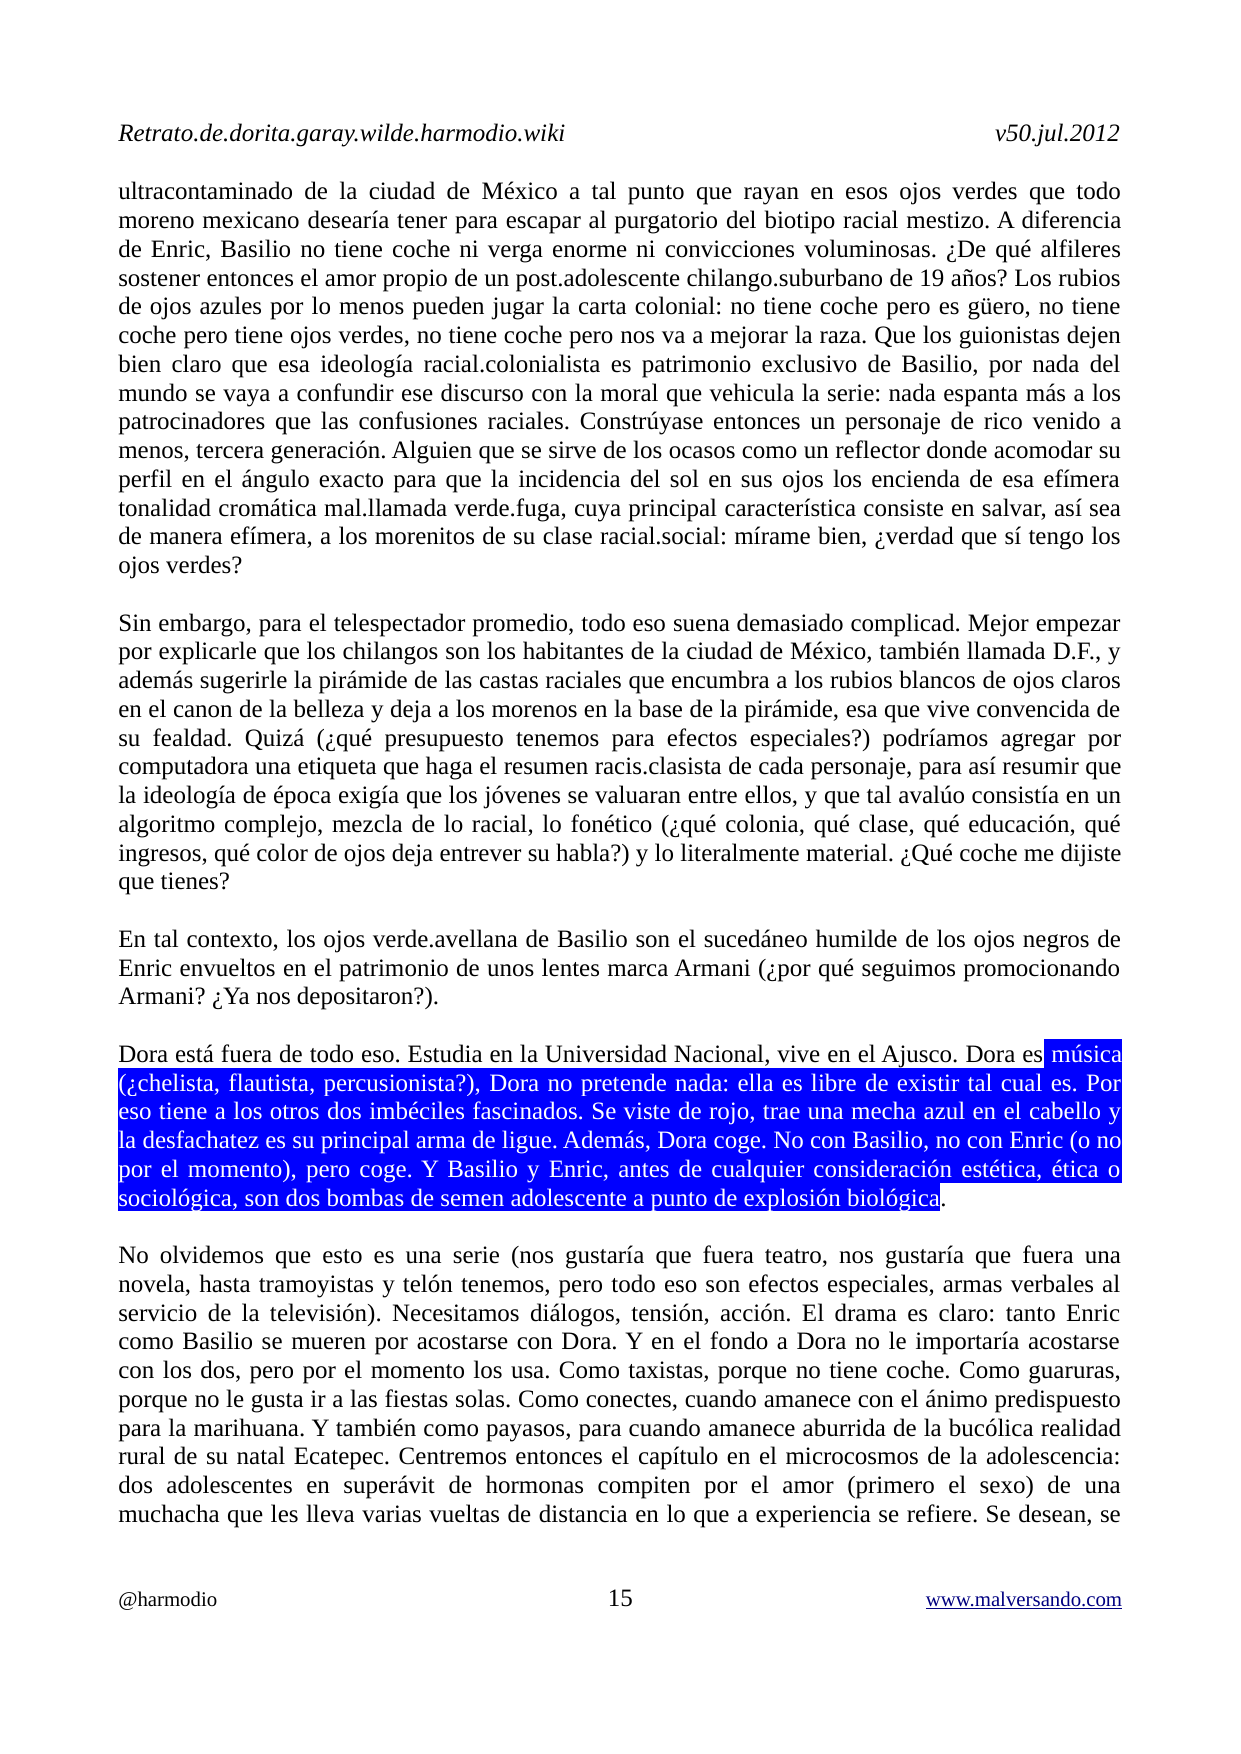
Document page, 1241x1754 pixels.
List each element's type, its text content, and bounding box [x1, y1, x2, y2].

text ultracontaminado de la ciudad de México a tal punto que rayan en esos ojos verdes que todo moreno mexicano desearía tener para escapar al purgatorio del biotipo racial mestizo. A diferencia de Enric, Basilio no tiene coche ni verga enorme ni convicciones voluminosas. ¿De qué alfileres sostener entonces el amor propio de un post.adolescente chilango.suburbano de 19 años? Los rubios de ojos azules por lo menos pueden jugar la carta colonial: no tiene coche pero es güero, no tiene coche pero tiene ojos verdes, no tiene coche pero nos va a mejorar la raza. Que los guionistas dejen bien claro que esa ideología racial.colonialista es patrimonio exclusivo de Basilio, por nada del mundo se vaya a confundir ese discurso con la moral que vehicula la serie: nada espanta más a los patrocinadores que las confusiones raciales. Constrúyase entonces un personaje de rico venido a menos, tercera generación. Alguien que se sirve de los ocasos como un reflector donde acomodar su perfil en el ángulo exacto para que la incidencia del sol en sus ojos los encienda de esa efímera tonalidad cromática mal.llamada verde.fuga, cuya principal característica consiste en salvar, así sea de manera efímera, a los morenitos de su clase racial.social: mírame bien, ¿verdad que sí tengo los ojos verdes? [118, 176, 1122, 579]
text En tal contexto, los ojos verde.avellana de Basilio son el sucedáneo humilde de los ojos negros de Enric envueltos en el patrimonio de unos lentes marca Armani (¿por qué seguimos promocionando Armani? ¿Ya nos depositaron?). [118, 924, 1122, 1010]
text Sin embargo, para el telespectador promedio, todo eso suena demasiado complicad. Mejor empezar por explicarle que los chilangos son los habitantes de la ciudad de México, también llamada D.F., y además sugerirle la pirámide de las castas raciales que encumbra a los rubios blancos de ojos claros en el canon de la belleza y deja a los morenos en la base de la pirámide, esa que vive convencida de su fealdad. Quizá (¿qué presupuesto tenemos para efectos especiales?) podríamos agregar por computadora una etiqueta que haga el resumen racis.clasista de cada personaje, para así resumir que la ideología de época exigía que los jóvenes se valuaran entre ellos, y que tal avalúo consistía en un algoritmo complejo, mezcla de lo racial, lo fonético (¿qué colonia, qué clase, qué educación, qué ingresos, qué color de ojos deja entrever su habla?) y lo literalmente material. ¿Qué coche me dijiste que tienes? [118, 608, 1122, 895]
text Dora está fuera de todo eso. Estudia en la Universidad Nacional, vive en el Ajusco. Dora es música (¿chelista, flautista, percusionista?), Dora no pretende nada: ella es libre de existir tal cual es. Por eso tiene a los otros dos imbéciles fascinados. Se viste de rojo, trae una mecha azul en el cabello y la desfachatez es su principal arma de ligue. Además, Dora coge. No con Basilio, no con Enric (o no por el momento), pero coge. Y Basilio y Enric, antes de cualquier consideración estética, ética o sociológica, son dos bombas de semen adolescente a punto de explosión biológica. [118, 1039, 1122, 1211]
text No olvidemos que esto es una serie (nos gustaría que fuera teatro, nos gustaría que fuera una novela, hasta tramoyistas y telón tenemos, pero todo eso son efectos especiales, armas verbales al servicio de la televisión). Necesitamos diálogos, tensión, acción. El drama es claro: tanto Enric como Basilio se mueren por acostarse con Dora. Y en el fondo a Dora no le importaría acostarse con los dos, pero por el momento los usa. Como taxistas, porque no tiene coche. Como guaruras, porque no le gusta ir a las fiestas solas. Como conectes, cuando amanece con el ánimo predispuesto para la marihuana. Y también como payasos, para cuando amanece aburrida de la bucólica realidad rural de su natal Ecatepec. Centremos entonces el capítulo en el microcosmos de la adolescencia: dos adolescentes en superávit de hormonas compiten por el amor (primero el sexo) de una muchacha que les lleva varias vueltas de distancia en lo que a experiencia se refiere. Se desean, se [118, 1240, 1122, 1528]
